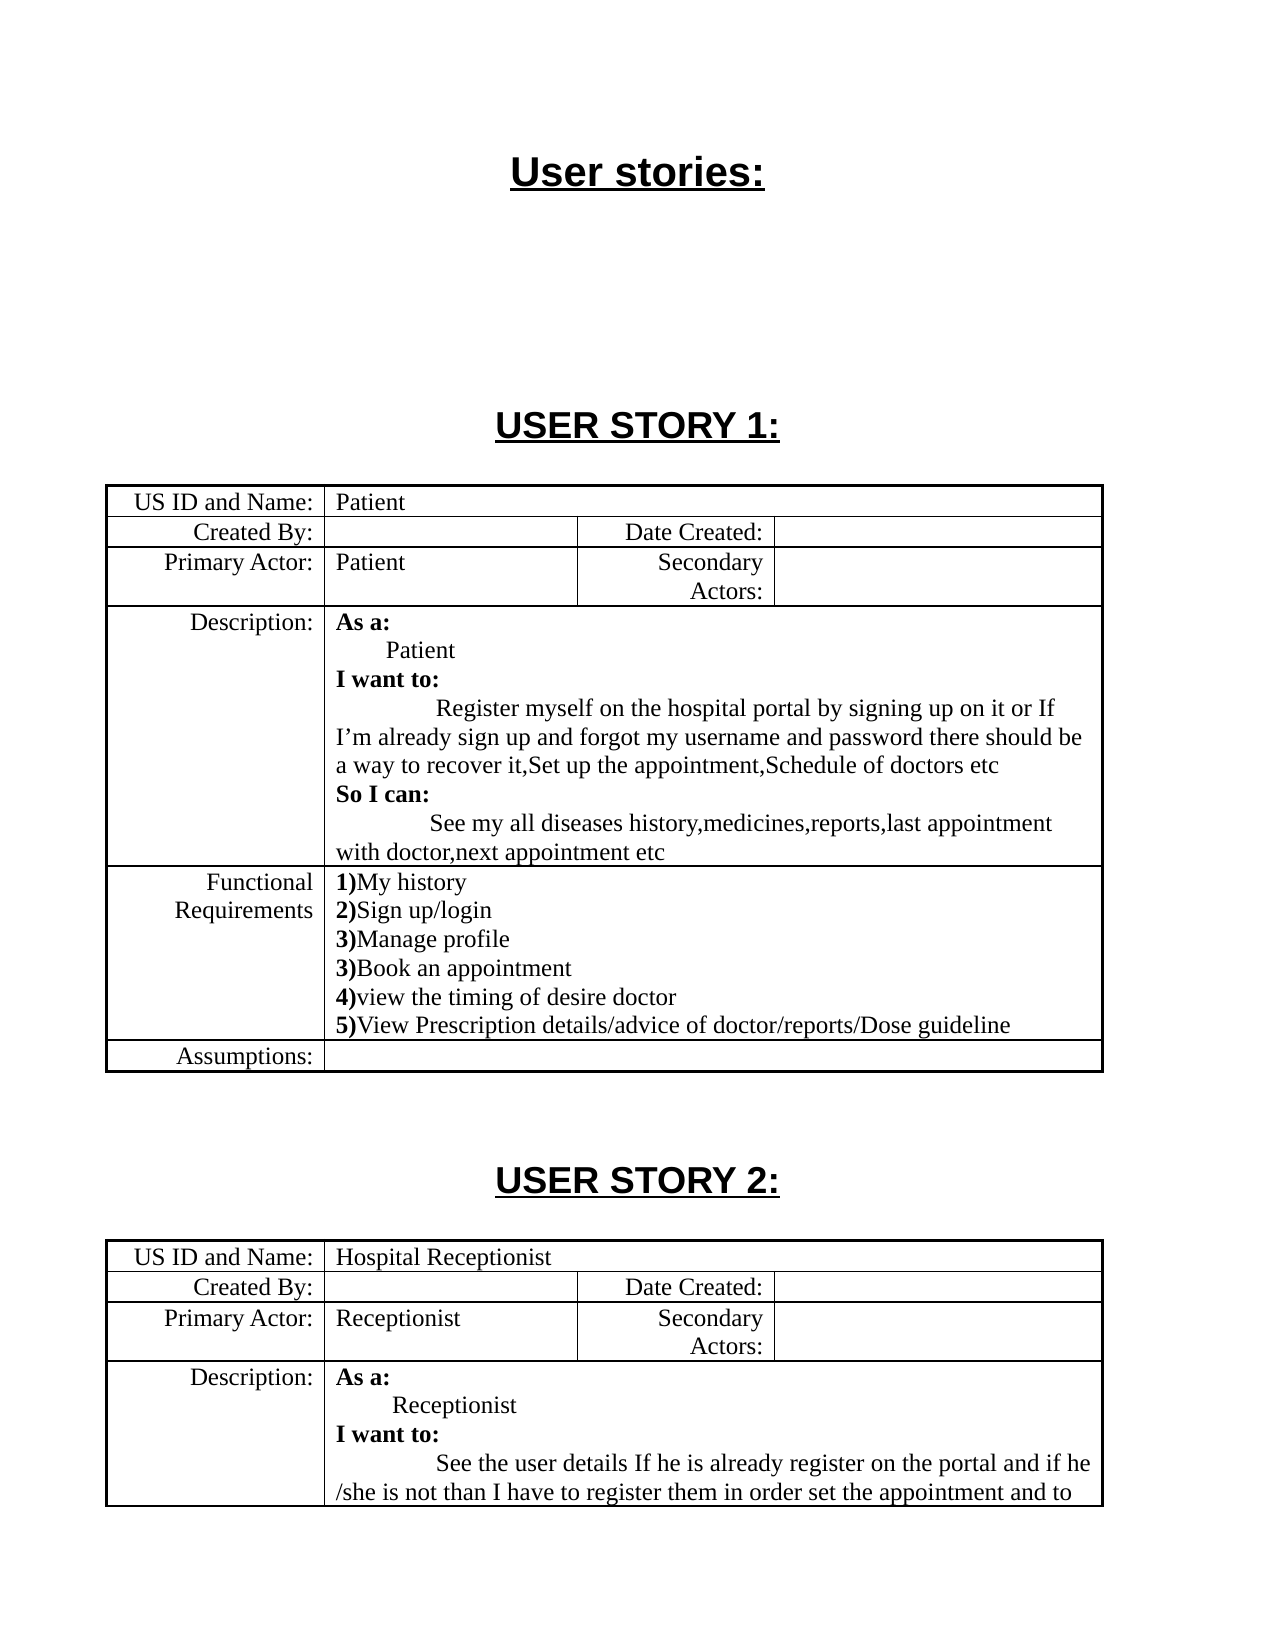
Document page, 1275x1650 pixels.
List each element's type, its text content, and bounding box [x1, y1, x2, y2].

table_cell [775, 548, 1101, 605]
table_cell Primary Actor: [108, 548, 324, 605]
table_cell Date Created: [578, 1272, 774, 1301]
table_cell [775, 1272, 1101, 1301]
table_cell Primary Actor: [108, 1303, 324, 1360]
table_cell Secondary Actors: [578, 548, 774, 605]
table_header US ID and Name: [108, 487, 324, 516]
table_header US ID and Name: [108, 1242, 324, 1271]
table_cell Functional Requirements [108, 867, 324, 1039]
table_cell As a: Receptionist I want to: See the user details If he is already register on the portal and if he /she is not than I have to register them in order set the appointment and to [325, 1362, 1101, 1505]
table_cell Description: [108, 607, 324, 865]
title USER STORY 2: [118, 1158, 1157, 1201]
table_cell 1)My history 2)Sign up/login 3)Manage profile 3)Book an appointment 4)view the timing of desire doctor 5)View Prescription details/advice of doctor/reports/Dose guideline [325, 867, 1101, 1039]
table_cell As a: Patient I want to: Register myself on the hospital portal by signing up on it or If I’m already sign up and forgot my username and password there should be a way to recover it,Set up the appointment,Schedule of doctors etc So I can: See my all diseases history,medicines,reports,last appointment with doctor,next appointment etc [325, 607, 1101, 865]
table_cell [325, 1272, 577, 1301]
table_cell Patient [325, 548, 577, 605]
table_cell Assumptions: [108, 1041, 324, 1070]
table_cell Created By: [108, 517, 324, 546]
table_header Hospital Receptionist [325, 1242, 1101, 1271]
table_cell [775, 1303, 1101, 1360]
table_cell Description: [108, 1362, 324, 1505]
table_cell Secondary Actors: [578, 1303, 774, 1360]
title User stories: [118, 147, 1157, 195]
table_cell [325, 517, 577, 546]
title USER STORY 1: [118, 403, 1157, 446]
table_cell Receptionist [325, 1303, 577, 1360]
table_cell Date Created: [578, 517, 774, 546]
table_header Patient [325, 487, 1101, 516]
table_cell Created By: [108, 1272, 324, 1301]
table_cell [325, 1041, 1101, 1070]
table_cell [775, 517, 1101, 546]
